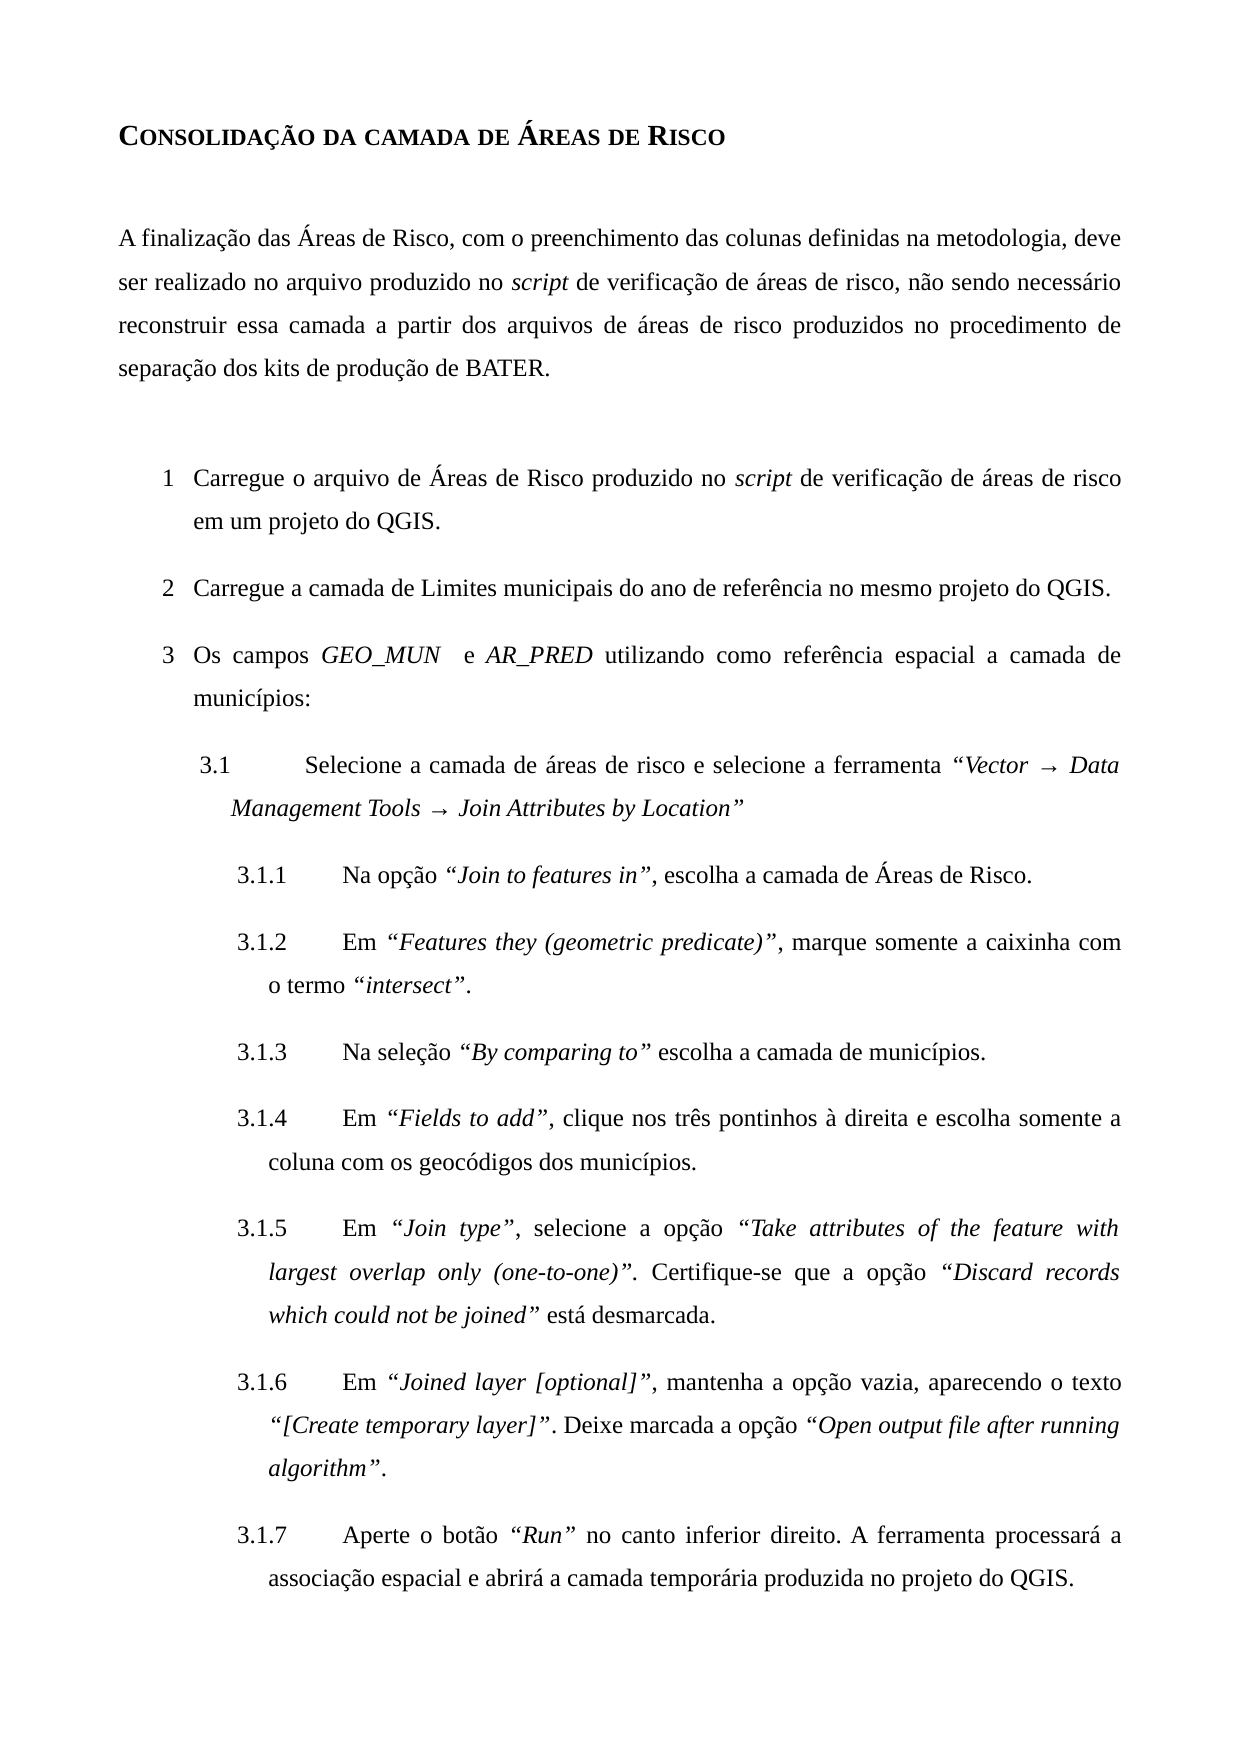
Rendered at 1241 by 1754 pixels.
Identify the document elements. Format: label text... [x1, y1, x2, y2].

list Aperte o botão “Run” no canto inferior direito. A ferramenta processará a associação espacial e abrirá a camada temporária produzida no projeto do QGIS. [231, 1520, 1122, 1592]
list Carregue a camada de Limites municipais do ano de referência no mesmo projeto do QGIS. [156, 573, 1122, 602]
list Em “Joined layer [optional]”, mantenha a opção vazia, aparecendo o texto “[Create temporary layer]”. Deixe marcada a opção “Open output file after running algorithm”. [231, 1367, 1122, 1482]
list Em “Features they (geometric predicate)”, marque somente a caixinha com o termo “intersect”. [231, 927, 1122, 998]
list Na opção “Join to features in”, escolha a camada de Áreas de Risco. [231, 860, 1122, 888]
list Em “Join type”, selecione a opção “Take attributes of the feature with largest overlap only (one-to-one)”. Certifique-se que a opção “Discard records which could not be joined” está desmarcada. [231, 1213, 1122, 1328]
list Selecione a camada de áreas de risco e selecione a ferramenta “Vector → Data Management Tools → Join Attributes by Location” [193, 750, 1122, 822]
list Em “Fields to add”, clique nos três pontinhos à direita e escolha somente a coluna com os geocódigos dos municípios. [231, 1103, 1122, 1175]
list Carregue o arquivo de Áreas de Risco produzido no script de verificação de áreas de risco em um projeto do QGIS. [156, 463, 1122, 535]
list Os campos GEO_MUN e AR_PRED utilizando como referência espacial a camada de municípios: [156, 640, 1122, 712]
text Consolidação da camada de Áreas de Risco [118, 118, 1122, 152]
text A finalização das Áreas de Risco, com o preenchimento das colunas definidas na metodologia, deve ser realizado no arquivo produzido no script de verificação de áreas de risco, não sendo necessário reconstruir essa camada a partir dos arquivos de áreas de risco produzidos no procedimento de separação dos kits de produção de BATER. [118, 223, 1122, 382]
list Na seleção “By comparing to” escolha a camada de municípios. [231, 1037, 1122, 1065]
